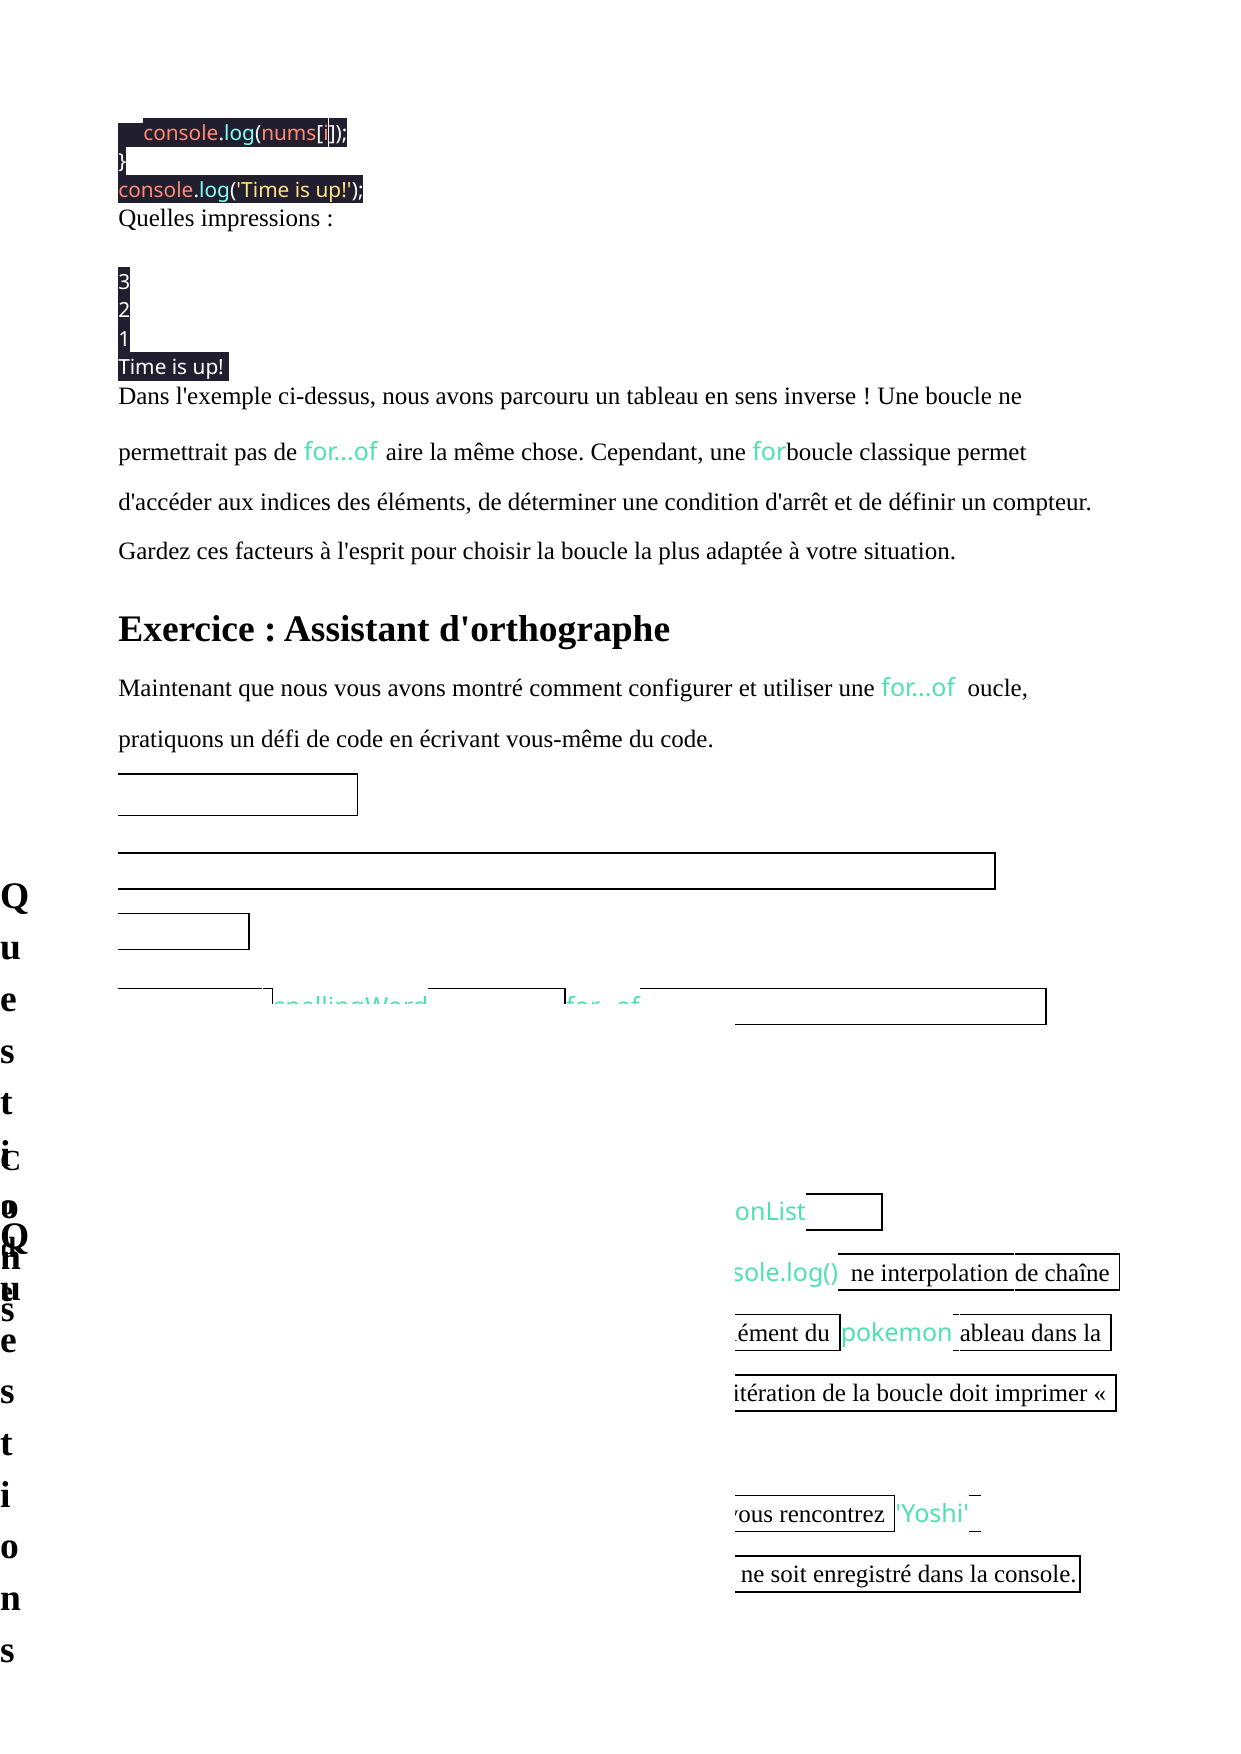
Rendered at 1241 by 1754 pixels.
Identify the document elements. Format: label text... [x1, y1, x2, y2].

text 2 [118, 295, 1122, 324]
list L'un des éléments, 'Yoshi', n'est pas un Pokémon. Si vous rencontrez 'Yoshi', utilisez continuepour ignorer cet élément avant qu'il ne soit enregistré dans la console. [735, 1496, 894, 1531]
text Étant donné le spellingWord, utilisez une for...ofboucle pour enregistrer chaque lettre en utilisant console.log(). [735, 987, 1122, 1085]
list Écrivez une for...ofboucle qui parcourt notre pokemonListtableau [883, 1193, 1122, 1231]
text } [118, 147, 1122, 175]
list Écrivez une for...ofboucle qui parcourt notre pokemonListtableau [735, 1193, 881, 1231]
text console.log(nums[i]); [118, 118, 1122, 147]
list L'un des éléments, 'Yoshi', n'est pas un Pokémon. Si vous rencontrez 'Yoshi', utilisez continuepour ignorer cet élément avant qu'il ne soit enregistré dans la console. [735, 1494, 1122, 1593]
text Tout d’abord, écrivons un programme pour nous aider à améliorer nos compétences en orthographe. [118, 852, 1122, 950]
list L'un des éléments, 'Yoshi', n'est pas un Pokémon. Si vous rencontrez 'Yoshi', utilisez continuepour ignorer cet élément avant qu'il ne soit enregistré dans la console. [735, 1557, 1079, 1591]
text 1 [118, 324, 1122, 352]
list À l'intérieur du bloc de la for...ofboucle, utilisez console.log()une interpolation de chaîne comme modélisée ci-dessus pour enregistrer chaque élément du pokemontableau dans la chaîne. 'You caught a 'X'!'Par exemple, la première itération de la boucle doit imprimer « Vous avez attrapé un Pikachu ! » sur la console. [735, 1376, 1115, 1410]
list À l'intérieur du bloc de la for...ofboucle, utilisez console.log()une interpolation de chaîne comme modélisée ci-dessus pour enregistrer chaque élément du pokemontableau dans la chaîne. 'You caught a 'X'!'Par exemple, la première itération de la boucle doit imprimer « Vous avez attrapé un Pikachu ! » sur la console. [735, 1253, 1122, 1472]
text Étant donné le spellingWord, utilisez une for...ofboucle pour enregistrer chaque lettre en utilisant console.log(). [273, 987, 565, 1004]
text Time is up! [118, 352, 1122, 381]
text Étant donné le spellingWord, utilisez une for...ofboucle pour enregistrer chaque lettre en utilisant console.log(). [566, 987, 1046, 1024]
text [358, 773, 1122, 816]
subtitle Exercice : Assistant d'orthographe [118, 606, 1122, 649]
text Quelles impressions : [118, 203, 1122, 232]
text console.log('Time is up!'); [118, 175, 1122, 203]
text Dans l'exemple ci-dessus, nous avons parcouru un tableau en sens inverse ! Une boucle ne permettrait pas de for...offaire la même chose. Cependant, une forboucle classique permet d'accéder aux indices des éléments, de déterminer une condition d'arrêt et de définir un compteur. Gardez ces facteurs à l'esprit pour choisir la boucle la plus adaptée à votre situation. [118, 381, 1122, 565]
text 3 [118, 267, 1122, 295]
text Maintenant que nous vous avons montré comment configurer et utiliser une for...ofboucle, pratiquons un défi de code en écrivant vous-même du code. [118, 670, 1122, 753]
text Question de codage [118, 775, 357, 815]
text Étant donné le spellingWord, utilisez une for...ofboucle pour enregistrer chaque lettre en utilisant console.log(). [118, 989, 272, 1004]
